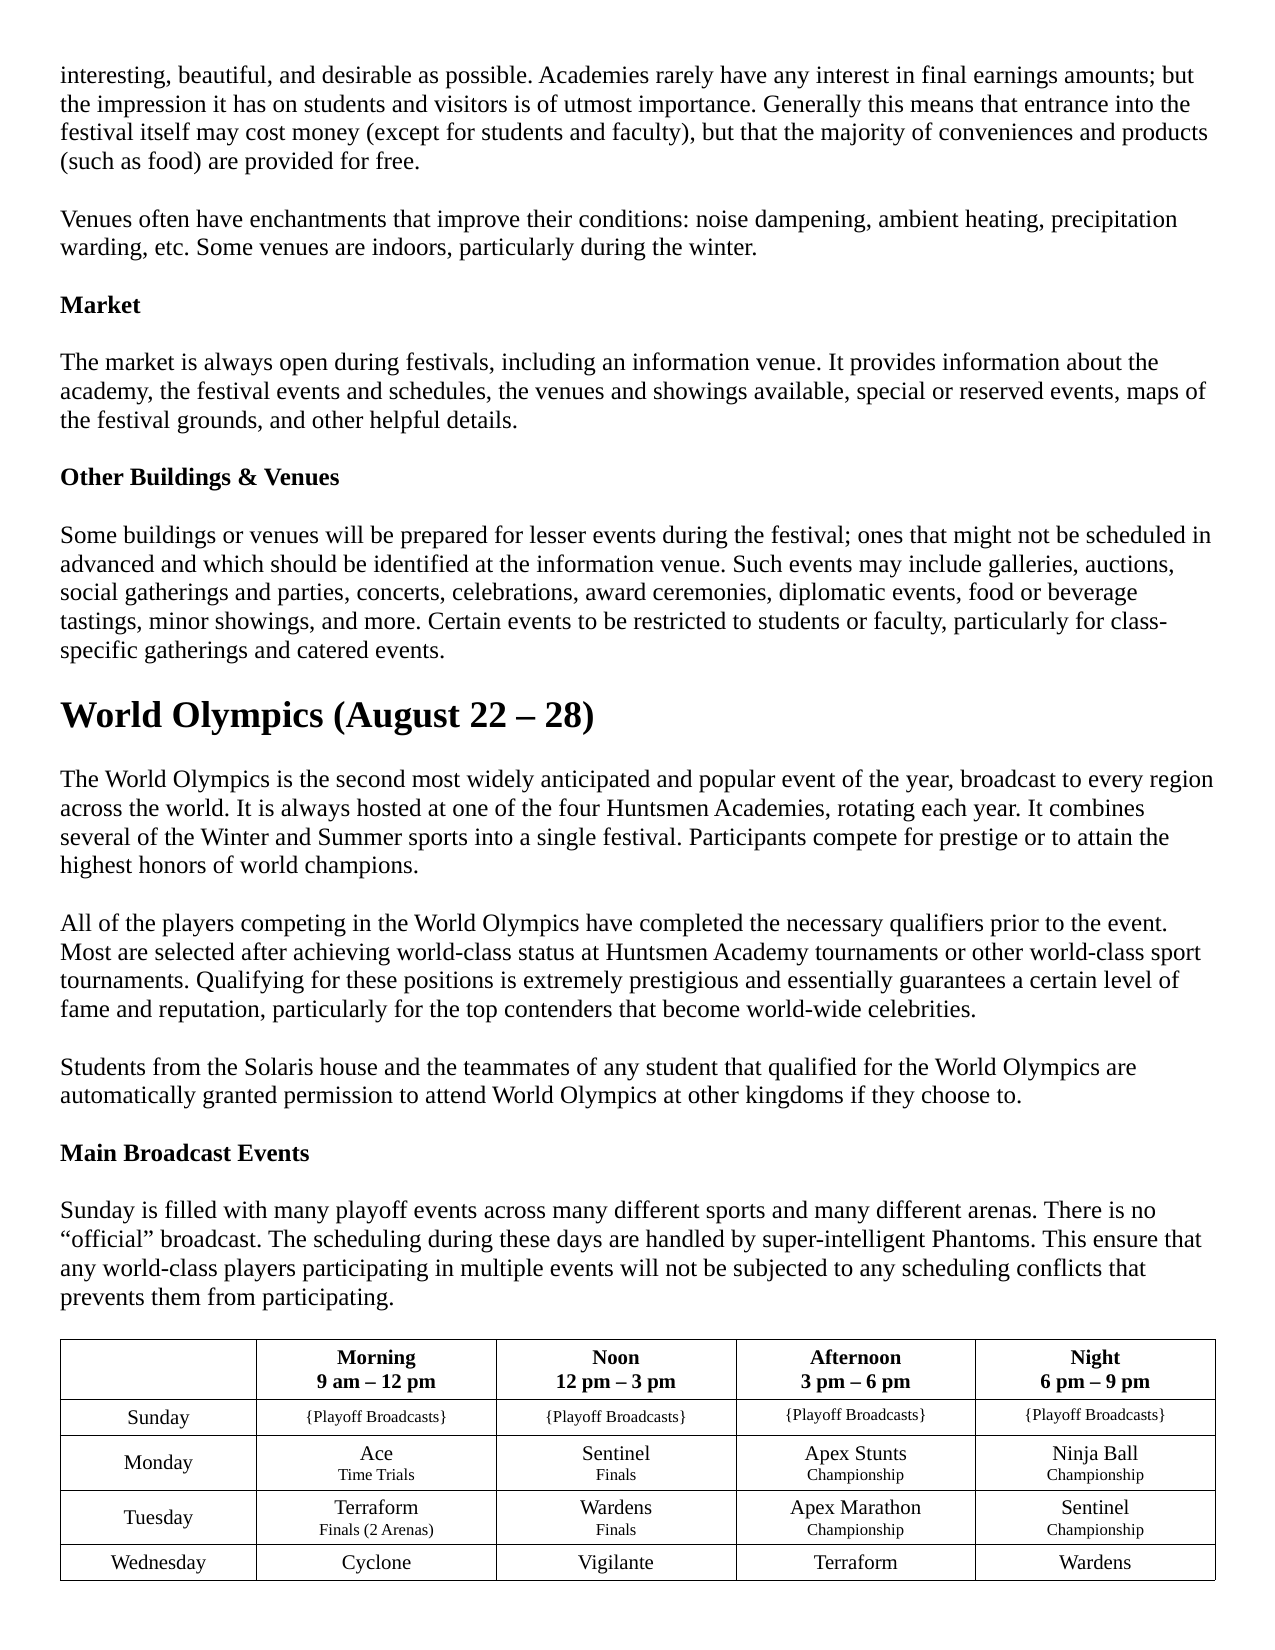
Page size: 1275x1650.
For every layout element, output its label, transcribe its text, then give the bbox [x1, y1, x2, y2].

text The World Olympics is the second most widely anticipated and popular event of the year, broadcast to every region across the world. It is always hosted at one of the four Huntsmen Academies, rotating each year. It combines several of the Winter and Summer sports into a single festival. Participants compete for prestige or to attain the highest honors of world champions. [60, 764, 1215, 879]
text Some buildings or venues will be prepared for lesser events during the festival; ones that might not be scheduled in advanced and which should be identified at the information venue. Such events may include galleries, auctions, social gatherings and parties, concerts, celebrations, award ceremonies, diplomatic events, food or beverage tastings, minor showings, and more. Certain events to be restricted to students or faculty, particularly for class-specific gatherings and catered events. [60, 520, 1215, 664]
table_cell Ninja Ball Championship [976, 1436, 1215, 1489]
table_header Night 6 pm – 9 pm [976, 1340, 1215, 1399]
text The market is always open during festivals, including an information venue. It provides information about the academy, the festival events and schedules, the venues and showings available, special or reserved events, maps of the festival grounds, and other helpful details. [60, 347, 1215, 434]
table_cell {Playoff Broadcasts} [257, 1400, 496, 1435]
table_cell Apex Stunts Championship [737, 1436, 975, 1489]
table_cell {Playoff Broadcasts} [976, 1400, 1215, 1435]
table_cell Vigilante [497, 1545, 736, 1580]
text Venues often have enchantments that improve their conditions: noise dampening, ambient heating, precipitation warding, etc. Some venues are indoors, particularly during the winter. [60, 204, 1215, 261]
table_header Noon 12 pm – 3 pm [497, 1340, 736, 1399]
text Students from the Solaris house and the teammates of any student that qualified for the World Olympics are automatically granted permission to attend World Olympics at other kingdoms if they choose to. [60, 1052, 1215, 1109]
subtitle Other Buildings & Venues [60, 462, 1215, 491]
table_cell Sentinel Championship [976, 1491, 1215, 1544]
table_cell Wardens [976, 1545, 1215, 1580]
table_cell Wardens Finals [497, 1491, 736, 1544]
table_cell {Playoff Broadcasts} [737, 1400, 975, 1435]
text Sunday is filled with many playoff events across many different sports and many different arenas. There is no “official” broadcast. The scheduling during these days are handled by super-intelligent Phantoms. This ensure that any world-class players participating in multiple events will not be subjected to any scheduling conflicts that prevents them from participating. [60, 1196, 1215, 1311]
table_cell {Playoff Broadcasts} [497, 1400, 736, 1435]
text interesting, beautiful, and desirable as possible. Academies rarely have any interest in final earnings amounts; but the impression it has on students and visitors is of utmost importance. Generally this means that entrance into the festival itself may cost money (except for students and faculty), but that the majority of conveniences and products (such as food) are provided for free. [60, 60, 1215, 175]
table_cell Wednesday [61, 1545, 256, 1580]
table_header Afternoon 3 pm – 6 pm [737, 1340, 975, 1399]
subtitle Main Broadcast Events [60, 1138, 1215, 1167]
table_cell Monday [61, 1436, 256, 1489]
table_cell Tuesday [61, 1491, 256, 1544]
table_cell Cyclone [257, 1545, 496, 1580]
table_cell Apex Marathon Championship [737, 1491, 975, 1544]
table_cell Terraform Finals (2 Arenas) [257, 1491, 496, 1544]
table_cell Ace Time Trials [257, 1436, 496, 1489]
text All of the players competing in the World Olympics have completed the necessary qualifiers prior to the event. Most are selected after achieving world-class status at Huntsmen Academy tournaments or other world-class sport tournaments. Qualifying for these positions is extremely prestigious and essentially guarantees a certain level of fame and reputation, particularly for the top contenders that become world-wide celebrities. [60, 908, 1215, 1023]
table_cell Terraform [737, 1545, 975, 1580]
table_header Morning 9 am – 12 pm [257, 1340, 496, 1399]
table_header [61, 1340, 256, 1399]
subtitle World Olympics (August 22 – 28) [60, 692, 1215, 736]
table_cell Sentinel Finals [497, 1436, 736, 1489]
subtitle Market [60, 290, 1215, 319]
table_cell Sunday [61, 1400, 256, 1435]
